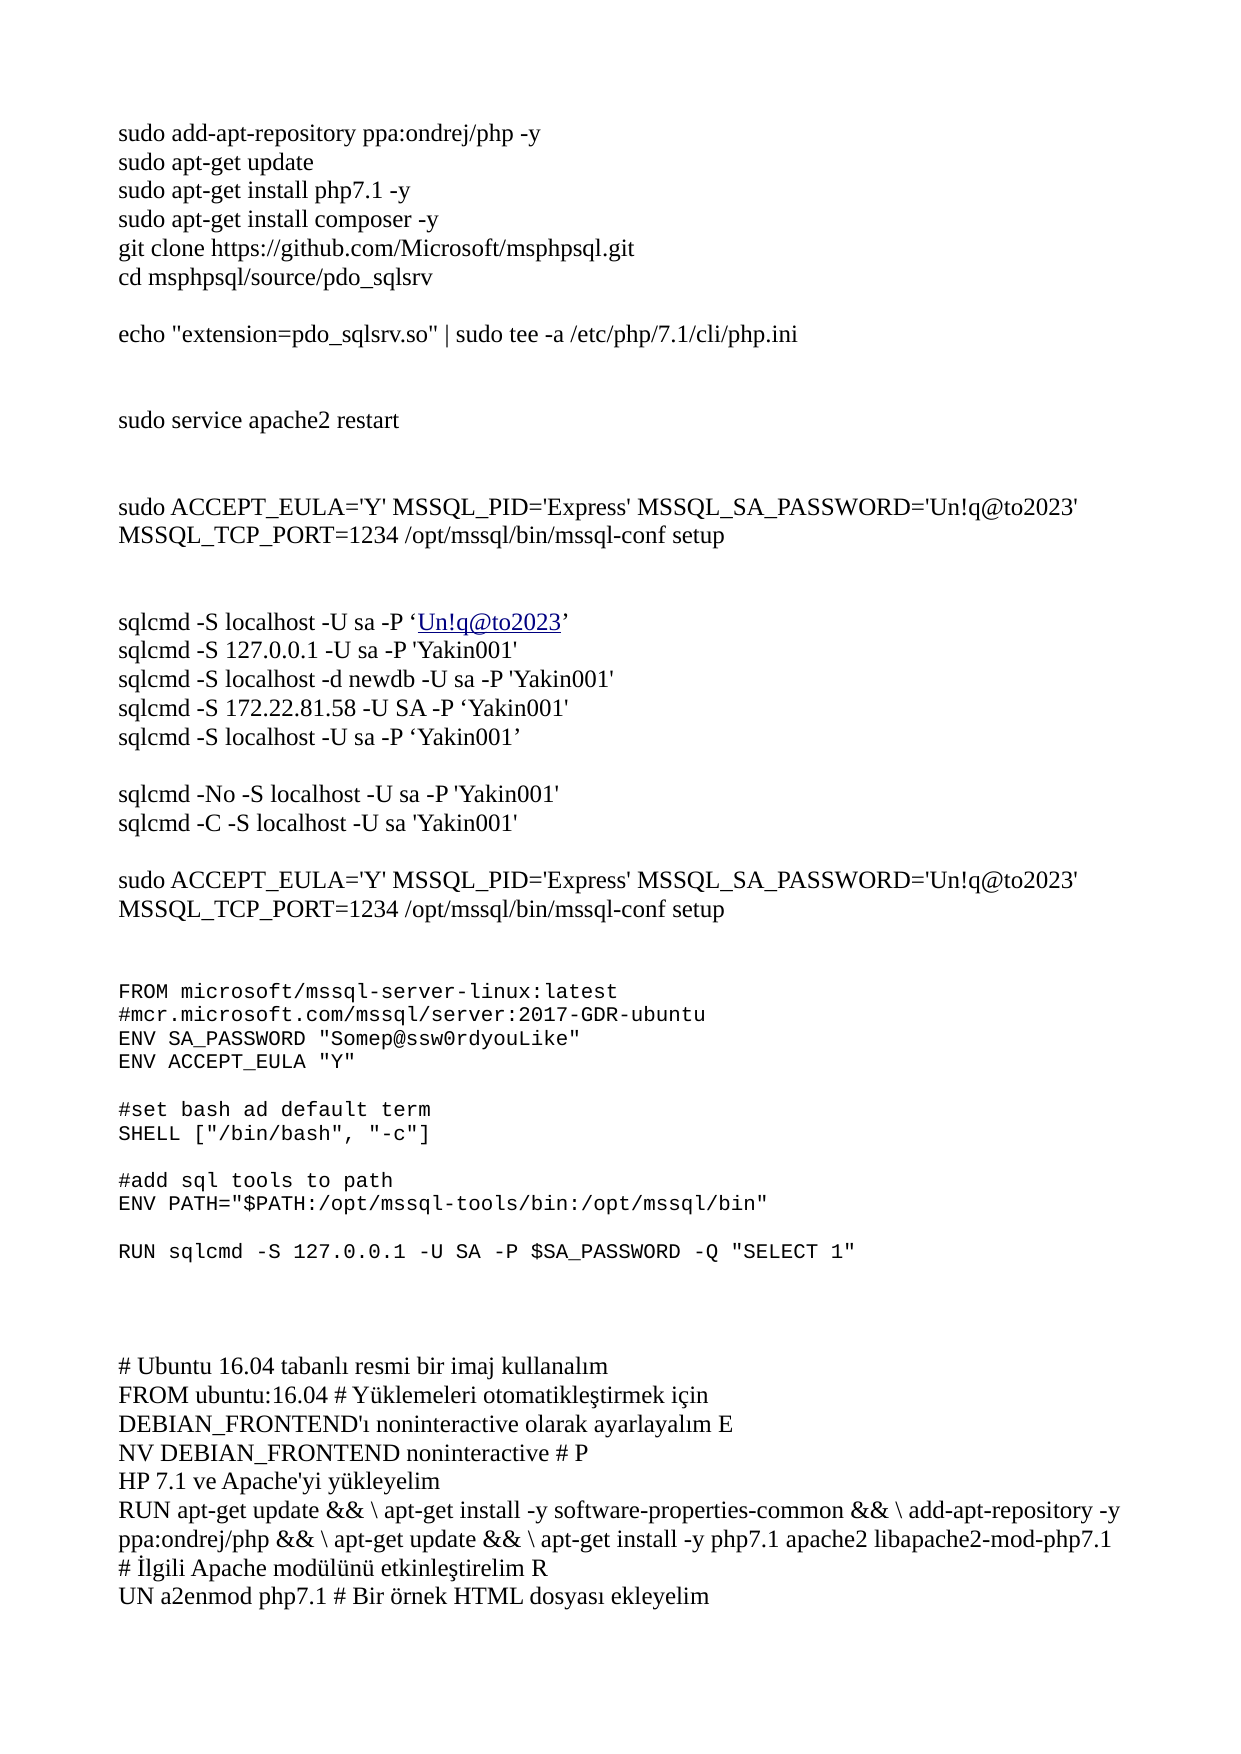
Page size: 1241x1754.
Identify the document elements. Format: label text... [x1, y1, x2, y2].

text sqlcmd -S 172.22.81.58 -U SA -P ‘Yakin001' [118, 693, 1122, 722]
text ENV SA_PASSWORD "Somep@ssw0rdyouLike" [118, 1028, 1122, 1052]
text sqlcmd -C -S localhost -U sa 'Yakin001' [118, 808, 1122, 837]
text echo "extension=pdo_sqlsrv.so" | sudo tee -a /etc/php/7.1/cli/php.ini [118, 319, 1122, 348]
text FROM ubuntu:16.04 # Yüklemeleri otomatikleştirmek için [118, 1380, 1122, 1409]
text HP 7.1 ve Apache'yi yükleyelim [118, 1466, 1122, 1495]
text sqlcmd -S localhost -U sa -P ‘Yakin001’ [118, 722, 1122, 751]
text git clone https://github.com/Microsoft/msphpsql.git [118, 233, 1122, 262]
text DEBIAN_FRONTEND'ı noninteractive olarak ayarlayalım E [118, 1409, 1122, 1438]
text sudo apt-get update [118, 147, 1122, 176]
text sudo apt-get install composer -y [118, 204, 1122, 233]
text sqlcmd -S 127.0.0.1 -U sa -P 'Yakin001' [118, 636, 1122, 664]
text cd msphpsql/source/pdo_sqlsrv [118, 262, 1122, 291]
text sudo ACCEPT_EULA='Y' MSSQL_PID='Express' MSSQL_SA_PASSWORD='Un!q@to2023' MSSQL_TCP_PORT=1234 /opt/mssql/bin/mssql-conf setup [118, 492, 1122, 549]
text UN a2enmod php7.1 # Bir örnek HTML dosyası ekleyelim [118, 1581, 1122, 1610]
text NV DEBIAN_FRONTEND noninteractive # P [118, 1438, 1122, 1466]
text #mcr.microsoft.com/mssql/server:2017-GDR-ubuntu [118, 1004, 1122, 1028]
text RUN apt-get update && \ apt-get install -y software-properties-common && \ add-apt-repository -y ppa:ondrej/php && \ apt-get update && \ apt-get install -y php7.1 apache2 libapache2-mod-php7.1 # İlgili Apache modülünü etkinleştirelim R [118, 1495, 1122, 1581]
text sqlcmd -No -S localhost -U sa -P 'Yakin001' [118, 779, 1122, 808]
text FROM microsoft/mssql-server-linux:latest [118, 981, 1122, 1004]
text sqlcmd -S localhost -U sa -P ‘Un!q@to2023’ [118, 607, 1122, 636]
text # Ubuntu 16.04 tabanlı resmi bir imaj kullanalım [118, 1351, 1122, 1380]
text RUN sqlcmd -S 127.0.0.1 -U SA -P $SA_PASSWORD -Q "SELECT 1" [118, 1241, 1122, 1264]
text sudo service apache2 restart [118, 406, 1122, 434]
text sudo add-apt-repository ppa:ondrej/php -y [118, 118, 1122, 147]
text SHELL ["/bin/bash", "-c"] [118, 1122, 1122, 1146]
text ENV ACCEPT_EULA "Y" [118, 1052, 1122, 1075]
text #add sql tools to path [118, 1170, 1122, 1193]
text #set bash ad default term [118, 1099, 1122, 1122]
text sqlcmd -S localhost -d newdb -U sa -P 'Yakin001' [118, 664, 1122, 693]
text sudo ACCEPT_EULA='Y' MSSQL_PID='Express' MSSQL_SA_PASSWORD='Un!q@to2023' MSSQL_TCP_PORT=1234 /opt/mssql/bin/mssql-conf setup [118, 866, 1122, 923]
text ENV PATH="$PATH:/opt/mssql-tools/bin:/opt/mssql/bin" [118, 1193, 1122, 1217]
text sudo apt-get install php7.1 -y [118, 176, 1122, 204]
